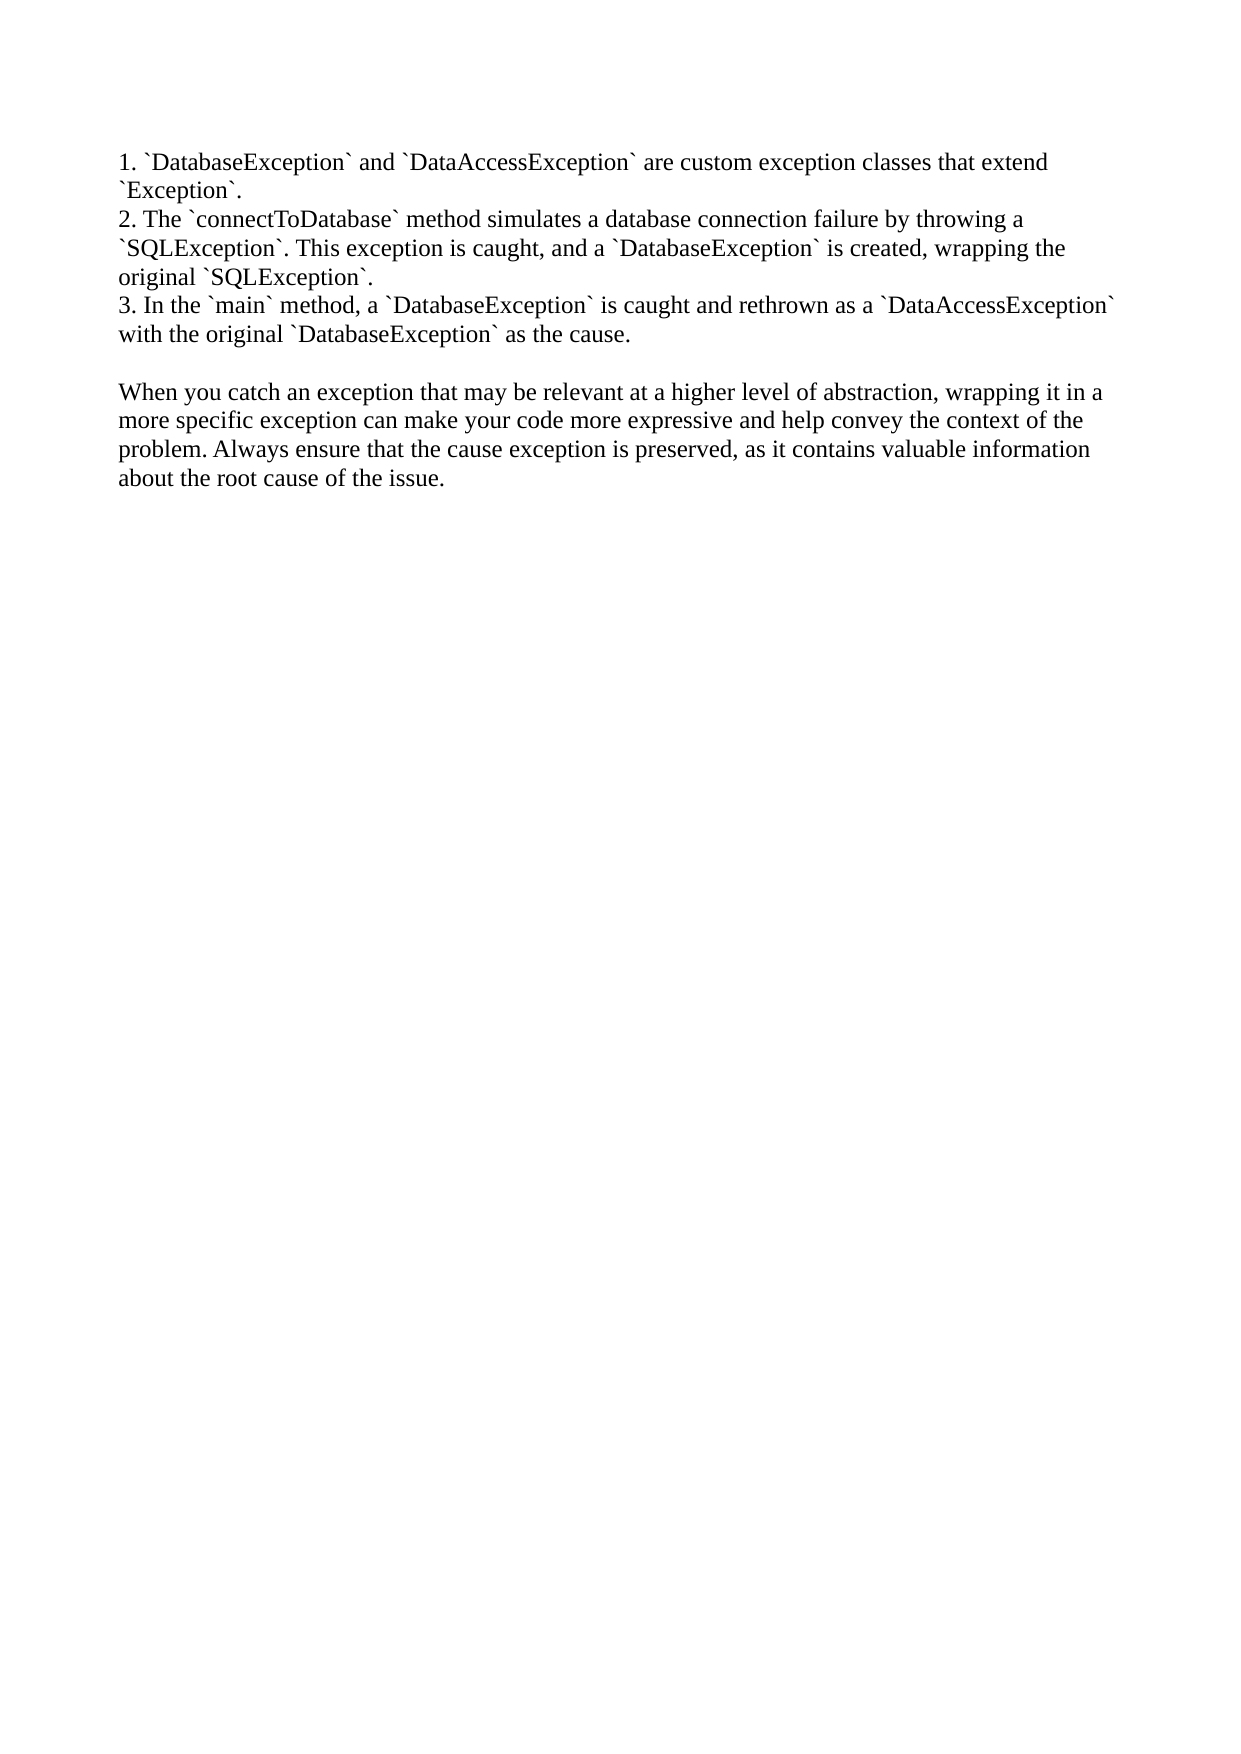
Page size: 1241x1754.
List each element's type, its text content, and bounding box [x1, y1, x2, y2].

text 3. In the `main` method, a `DatabaseException` is caught and rethrown as a `DataAccessException` with the original `DatabaseException` as the cause. [118, 291, 1122, 348]
text 1. `DatabaseException` and `DataAccessException` are custom exception classes that extend `Exception`. [118, 147, 1122, 204]
text 2. The `connectToDatabase` method simulates a database connection failure by throwing a `SQLException`. This exception is caught, and a `DatabaseException` is created, wrapping the original `SQLException`. [118, 204, 1122, 291]
text When you catch an exception that may be relevant at a higher level of abstraction, wrapping it in a more specific exception can make your code more expressive and help convey the context of the problem. Always ensure that the cause exception is preserved, as it contains valuable information about the root cause of the issue. [118, 377, 1122, 492]
